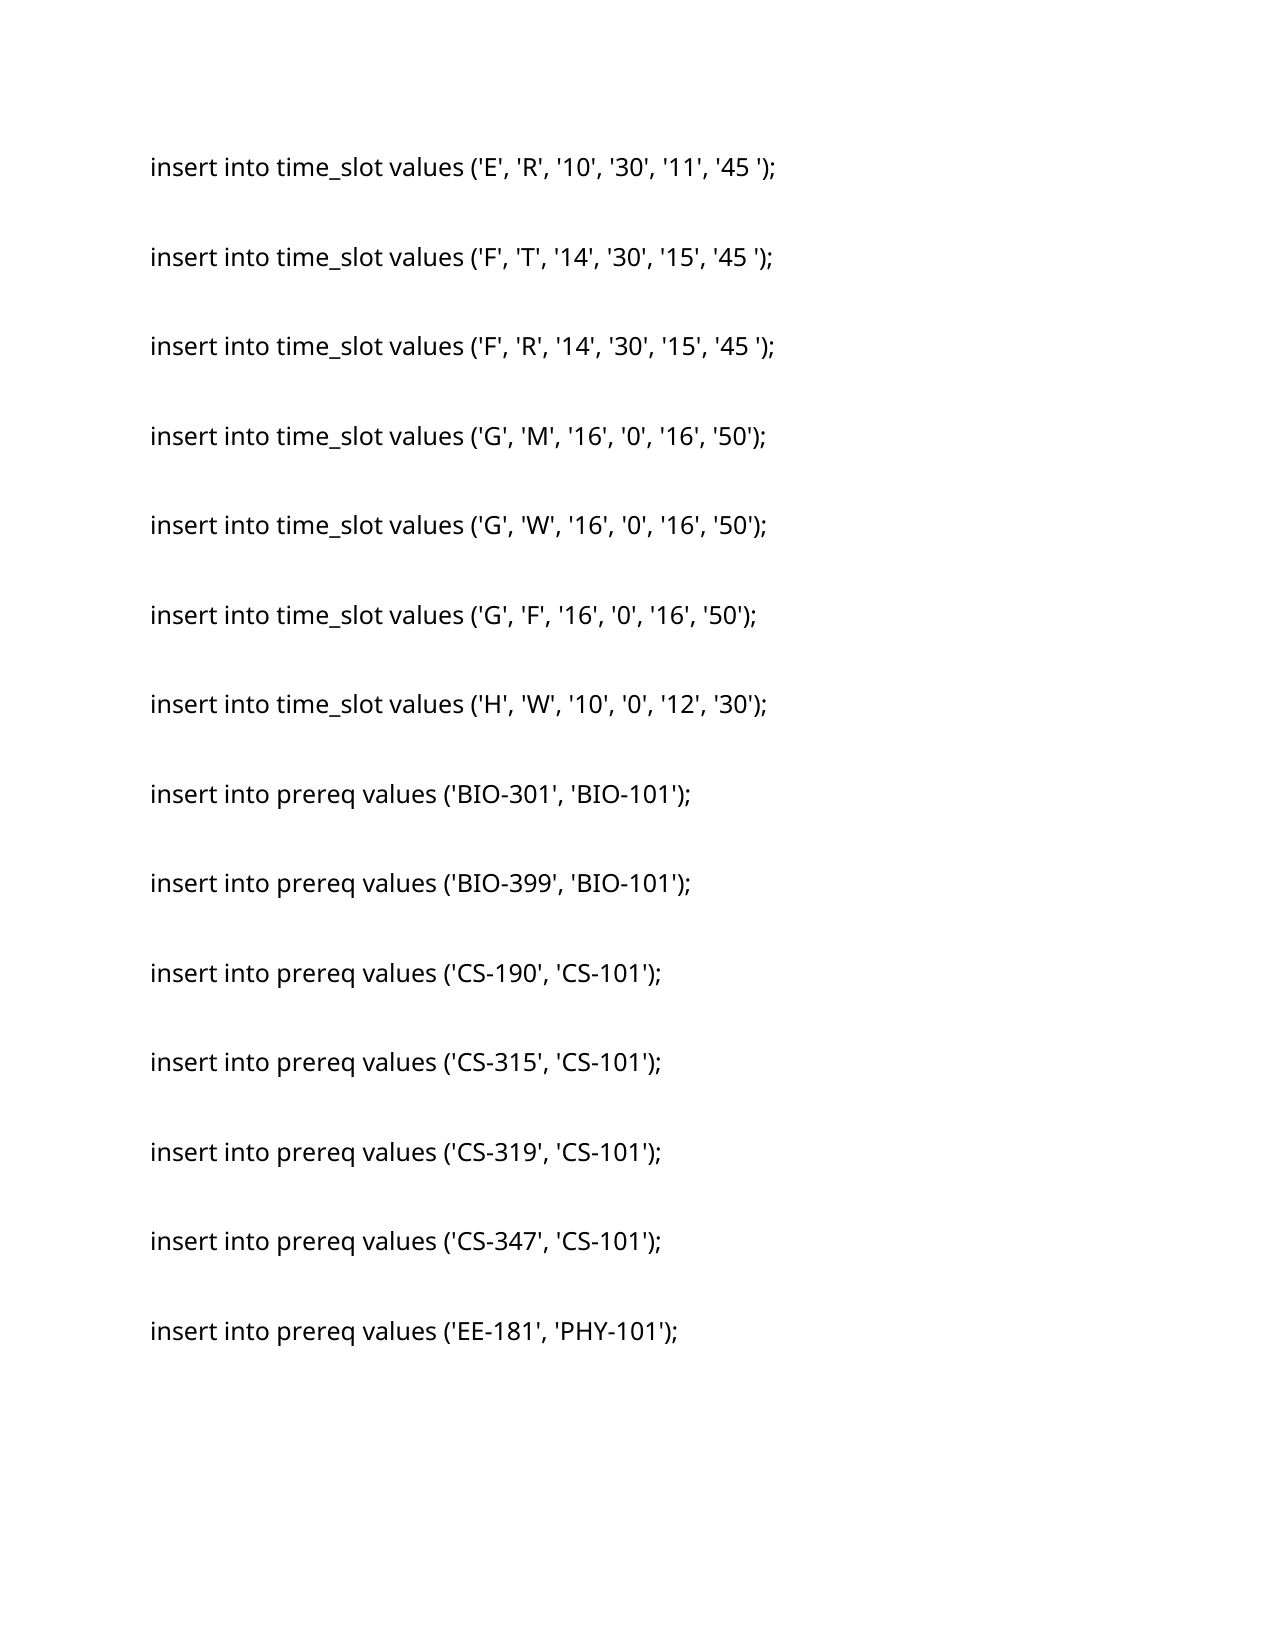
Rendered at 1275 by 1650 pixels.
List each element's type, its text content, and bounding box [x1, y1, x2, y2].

text insert into time_slot values ('G', 'W', '16', '0', '16', '50'); [150, 508, 1125, 542]
text insert into prereq values ('CS-190', 'CS-101'); [150, 955, 1125, 989]
text insert into time_slot values ('G', 'M', '16', '0', '16', '50'); [150, 418, 1125, 452]
text insert into time_slot values ('F', 'T', '14', '30', '15', '45 '); [150, 239, 1125, 273]
text insert into prereq values ('BIO-399', 'BIO-101'); [150, 866, 1125, 900]
text insert into prereq values ('CS-319', 'CS-101'); [150, 1134, 1125, 1168]
text insert into prereq values ('EE-181', 'PHY-101'); [150, 1313, 1125, 1347]
text insert into time_slot values ('H', 'W', '10', '0', '12', '30'); [150, 687, 1125, 721]
text insert into time_slot values ('G', 'F', '16', '0', '16', '50'); [150, 597, 1125, 631]
text insert into time_slot values ('F', 'R', '14', '30', '15', '45 '); [150, 329, 1125, 363]
text insert into prereq values ('CS-315', 'CS-101'); [150, 1045, 1125, 1079]
text insert into prereq values ('CS-347', 'CS-101'); [150, 1224, 1125, 1258]
text insert into time_slot values ('E', 'R', '10', '30', '11', '45 '); [150, 150, 1125, 184]
text insert into prereq values ('BIO-301', 'BIO-101'); [150, 776, 1125, 810]
